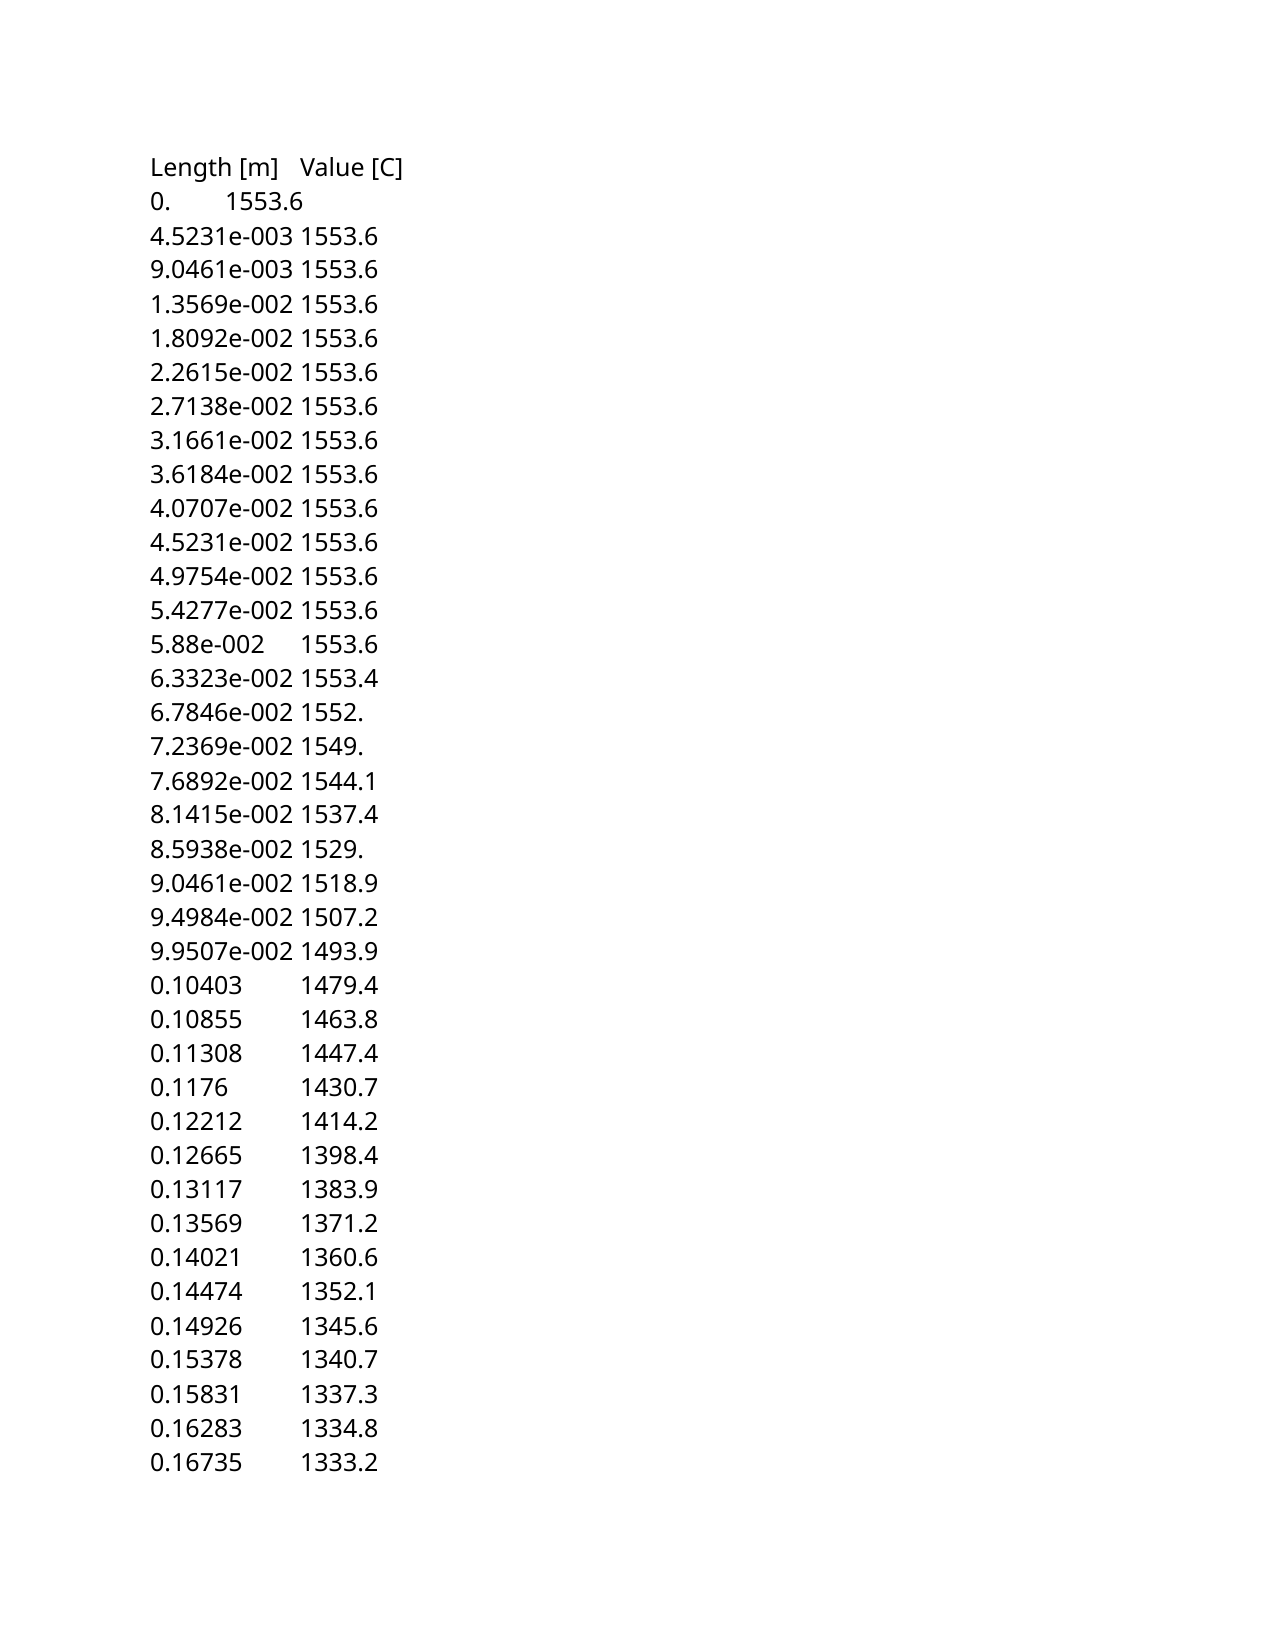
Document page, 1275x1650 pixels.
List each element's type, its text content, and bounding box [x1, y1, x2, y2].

text 4.5231e-002 1553.6 [150, 525, 1125, 559]
text 0.10403 1479.4 [150, 967, 1125, 1002]
text 0.16735 1333.2 [150, 1444, 1125, 1478]
text 3.1661e-002 1553.6 [150, 422, 1125, 457]
text 9.0461e-002 1518.9 [150, 865, 1125, 899]
text 2.7138e-002 1553.6 [150, 388, 1125, 422]
text 5.4277e-002 1553.6 [150, 593, 1125, 627]
text 7.6892e-002 1544.1 [150, 763, 1125, 797]
text 0.12665 1398.4 [150, 1138, 1125, 1172]
text 9.0461e-003 1553.6 [150, 252, 1125, 286]
text 4.0707e-002 1553.6 [150, 491, 1125, 525]
text 0.13569 1371.2 [150, 1206, 1125, 1240]
text 1.3569e-002 1553.6 [150, 286, 1125, 320]
text 4.5231e-003 1553.6 [150, 218, 1125, 252]
text 5.88e-002 1553.6 [150, 627, 1125, 661]
text 0.15378 1340.7 [150, 1342, 1125, 1376]
text 8.5938e-002 1529. [150, 831, 1125, 865]
text 0.14474 1352.1 [150, 1274, 1125, 1308]
text 0.13117 1383.9 [150, 1172, 1125, 1206]
text 0.12212 1414.2 [150, 1104, 1125, 1138]
text 0.1176 1430.7 [150, 1070, 1125, 1104]
text 0.11308 1447.4 [150, 1036, 1125, 1070]
text 9.9507e-002 1493.9 [150, 933, 1125, 967]
text 4.9754e-002 1553.6 [150, 559, 1125, 593]
text 7.2369e-002 1549. [150, 729, 1125, 763]
text 0.14021 1360.6 [150, 1240, 1125, 1274]
text 0.15831 1337.3 [150, 1376, 1125, 1410]
text 8.1415e-002 1537.4 [150, 797, 1125, 831]
text 0.14926 1345.6 [150, 1308, 1125, 1342]
text 9.4984e-002 1507.2 [150, 899, 1125, 933]
text 1.8092e-002 1553.6 [150, 320, 1125, 354]
text 3.6184e-002 1553.6 [150, 457, 1125, 491]
text Length [m] Value [C] [150, 150, 1125, 184]
text 0.16283 1334.8 [150, 1410, 1125, 1444]
text 6.3323e-002 1553.4 [150, 661, 1125, 695]
text 6.7846e-002 1552. [150, 695, 1125, 729]
text 0.10855 1463.8 [150, 1002, 1125, 1036]
text 0. 1553.6 [150, 184, 1125, 218]
text 2.2615e-002 1553.6 [150, 354, 1125, 388]
